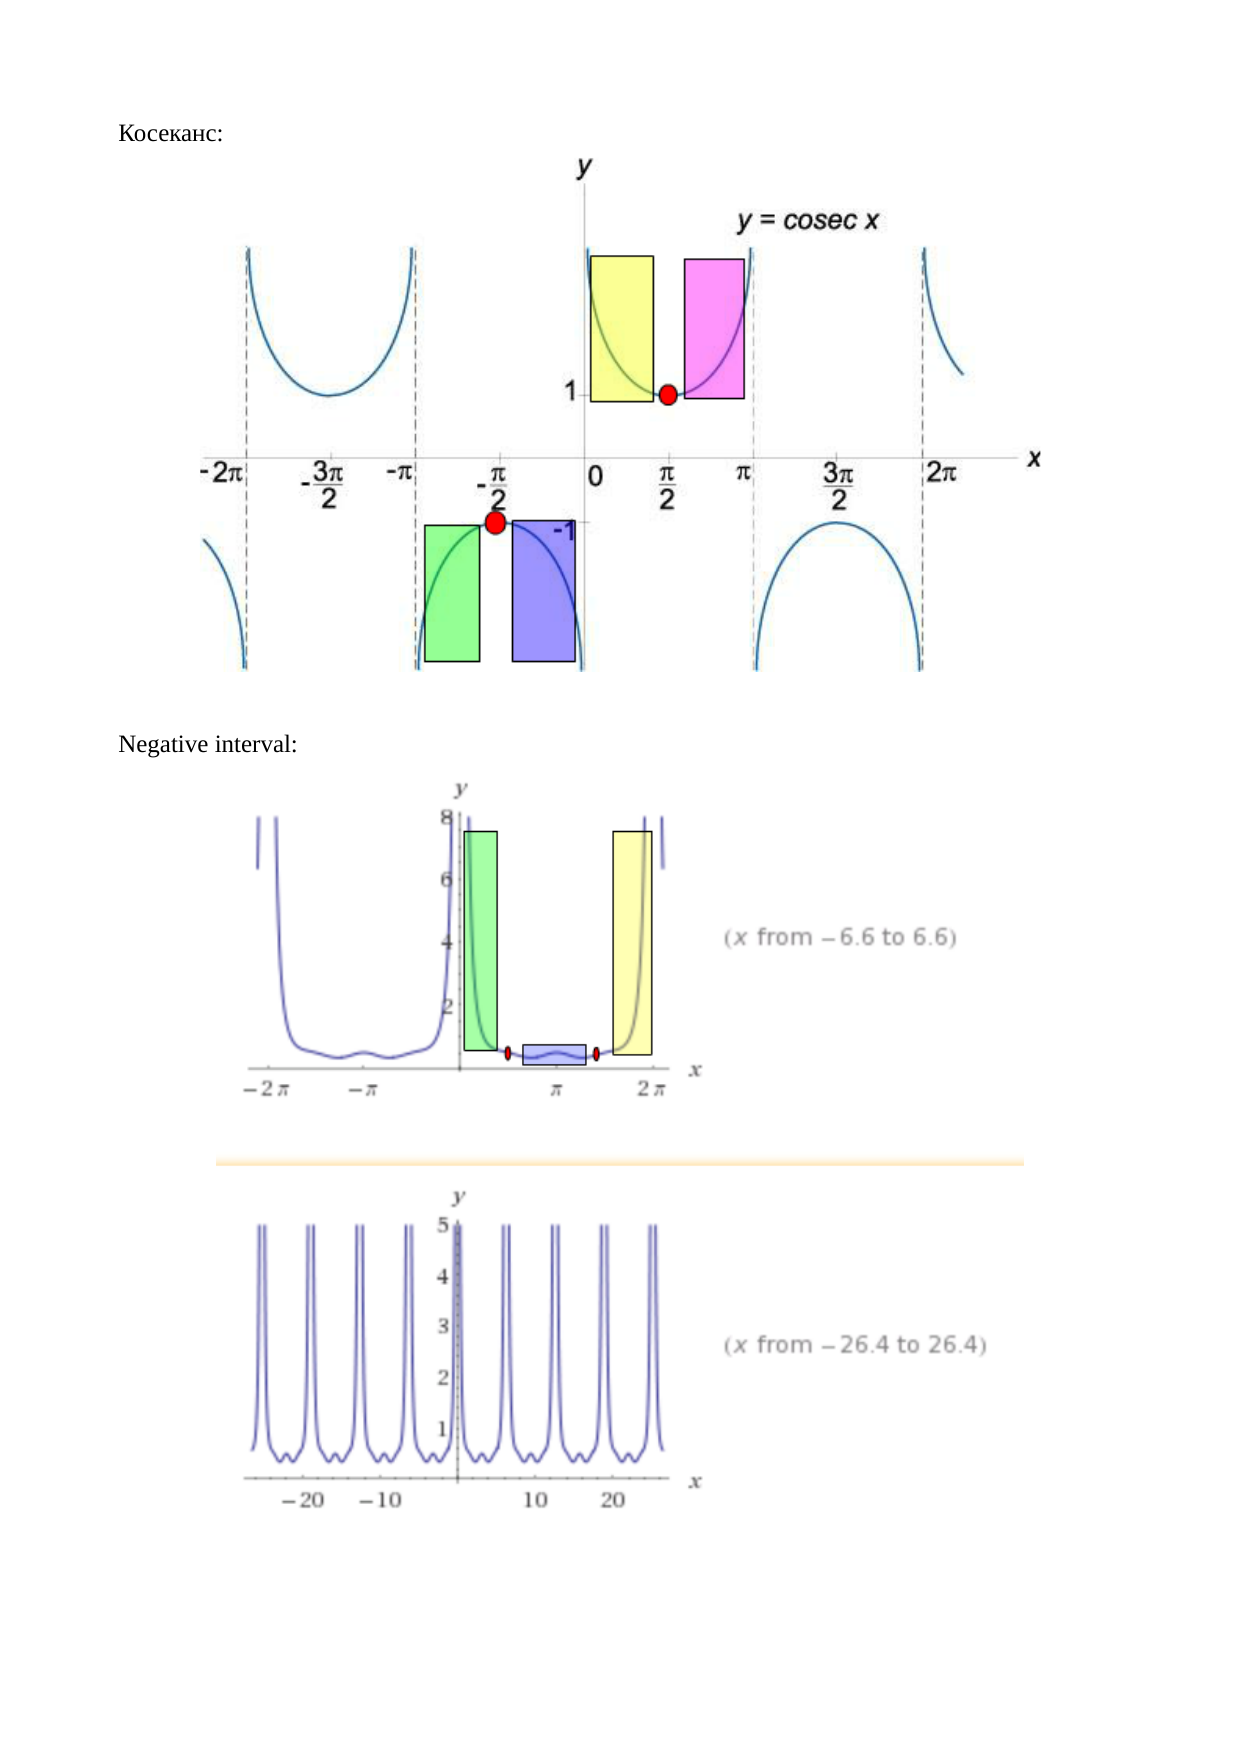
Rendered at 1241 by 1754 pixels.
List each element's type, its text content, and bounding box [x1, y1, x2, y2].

picture [216, 758, 1024, 1544]
text Косеканс: [118, 118, 1122, 147]
text Negative interval: [118, 729, 1122, 758]
picture [199, 146, 1041, 672]
